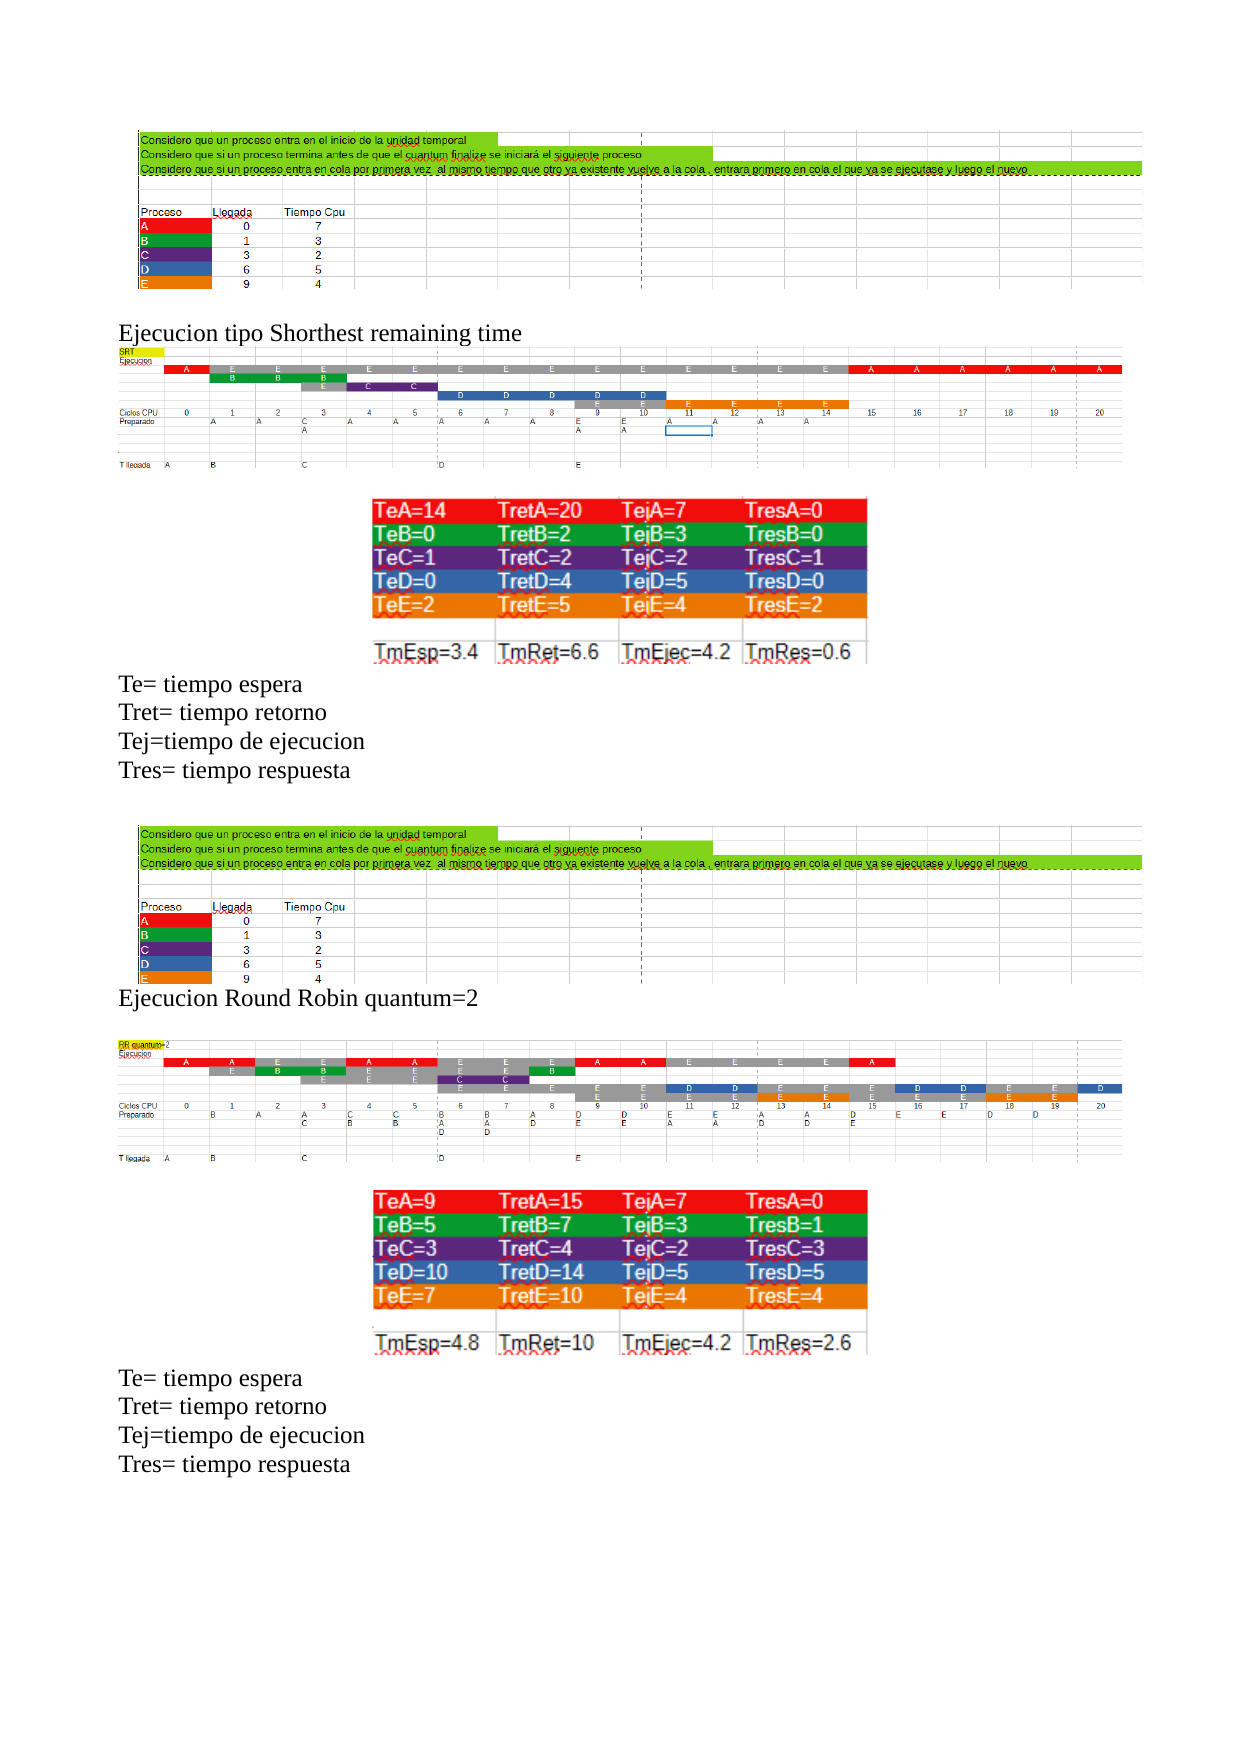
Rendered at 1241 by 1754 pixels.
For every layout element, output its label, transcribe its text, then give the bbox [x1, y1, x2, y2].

text Ejecucion Round Robin quantum=2 [118, 812, 1122, 1012]
text Tret= tiempo retorno [118, 697, 1122, 726]
text Ejecucion tipo Shorthest remaining time [118, 318, 1122, 346]
text Te= tiempo espera [118, 1363, 1122, 1391]
picture [371, 496, 869, 664]
text Tret= tiempo retorno [118, 1391, 1122, 1420]
picture [138, 825, 1143, 984]
text Tres= tiempo respuesta [118, 1449, 1122, 1478]
picture [118, 346, 1123, 468]
picture [372, 1190, 868, 1355]
picture [138, 130, 1143, 289]
picture [118, 1040, 1123, 1162]
text Tej=tiempo de ejecucion [118, 1420, 1122, 1449]
text Tej=tiempo de ejecucion [118, 726, 1122, 755]
text Tres= tiempo respuesta [118, 755, 1122, 784]
text Te= tiempo espera [118, 669, 1122, 697]
